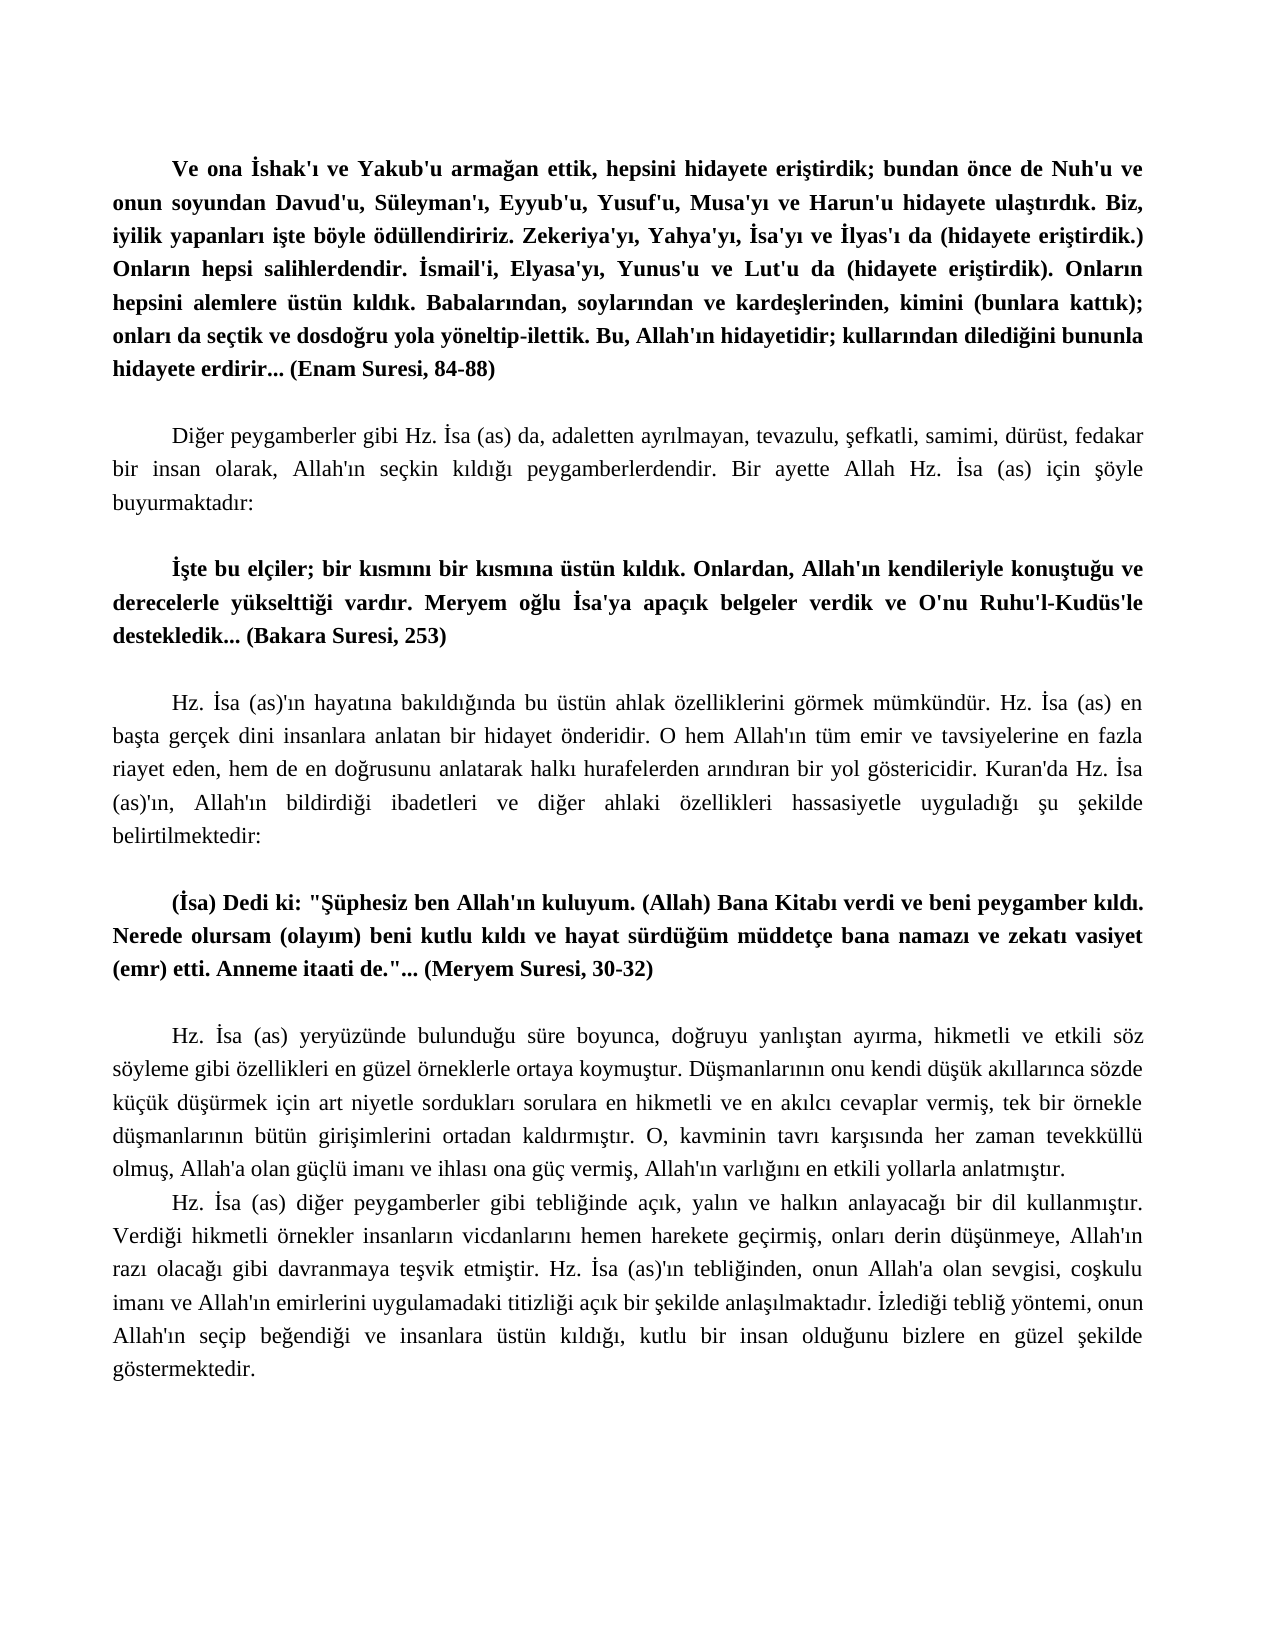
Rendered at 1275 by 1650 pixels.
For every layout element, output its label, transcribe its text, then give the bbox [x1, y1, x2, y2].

text Hz. İsa (as)'ın hayatına bakıldığında bu üstün ahlak özelliklerini görmek mümkündür. Hz. İsa (as) en başta gerçek dini insanlara anlatan bir hidayet önderidir. O hem Allah'ın tüm emir ve tavsiyelerine en fazla riayet eden, hem de en doğrusunu anlatarak halkı hurafelerden arındıran bir yol göstericidir. Kuran'da Hz. İsa (as)'ın, Allah'ın bildirdiği ibadetleri ve diğer ahlaki özellikleri hassasiyetle uyguladığı şu şekilde belirtilmektedir: [112, 683, 1145, 850]
text Ve ona İshak'ı ve Yakub'u armağan ettik, hepsini hidayete eriştirdik; bundan önce de Nuh'u ve onun soyundan Davud'u, Süleyman'ı, Eyyub'u, Yusuf'u, Musa'yı ve Harun'u hidayete ulaştırdık. Biz, iyilik yapanları işte böyle ödüllendiririz. Zekeriya'yı, Yahya'yı, İsa'yı ve İlyas'ı da (hidayete eriştirdik.) Onların hepsi salihlerdendir. İsmail'i, Elyasa'yı, Yunus'u ve Lut'u da (hidayete eriştirdik). Onların hepsini alemlere üstün kıldık. Babalarından, soylarından ve kardeşlerinden, kimini (bunlara kattık); onları da seçtik ve dosdoğru yola yöneltip-ilettik. Bu, Allah'ın hidayetidir; kullarından dilediğini bununla hidayete erdirir... (Enam Suresi, 84-88) [112, 150, 1145, 383]
text Diğer peygamberler gibi Hz. İsa (as) da, adaletten ayrılmayan, tevazulu, şefkatli, samimi, dürüst, fedakar bir insan olarak, Allah'ın seçkin kıldığı peygamberlerdendir. Bir ayette Allah Hz. İsa (as) için şöyle buyurmaktadır: [112, 417, 1145, 517]
text Hz. İsa (as) diğer peygamberler gibi tebliğinde açık, yalın ve halkın anlayacağı bir dil kullanmıştır. Verdiği hikmetli örnekler insanların vicdanlarını hemen harekete geçirmiş, onları derin düşünmeye, Allah'ın razı olacağı gibi davranmaya teşvik etmiştir. Hz. İsa (as)'ın tebliğinden, onun Allah'a olan sevgisi, coşkulu imanı ve Allah'ın emirlerini uygulamadaki titizliği açık bir şekilde anlaşılmaktadır. İzlediği tebliğ yöntemi, onun Allah'ın seçip beğendiği ve insanlara üstün kıldığı, kutlu bir insan olduğunu bizlere en güzel şekilde göstermektedir. [112, 1183, 1145, 1383]
text (İsa) Dedi ki: "Şüphesiz ben Allah'ın kuluyum. (Allah) Bana Kitabı verdi ve beni peygamber kıldı. Nerede olursam (olayım) beni kutlu kıldı ve hayat sürdüğüm müddetçe bana namazı ve zekatı vasiyet (emr) etti. Anneme itaati de."... (Meryem Suresi, 30-32) [112, 883, 1145, 983]
text İşte bu elçiler; bir kısmını bir kısmına üstün kıldık. Onlardan, Allah'ın kendileriyle konuştuğu ve derecelerle yükselttiği vardır. Meryem oğlu İsa'ya apaçık belgeler verdik ve O'nu Ruhu'l-Kudüs'le destekledik... (Bakara Suresi, 253) [112, 550, 1145, 650]
text Hz. İsa (as) yeryüzünde bulunduğu süre boyunca, doğruyu yanlıştan ayırma, hikmetli ve etkili söz söyleme gibi özellikleri en güzel örneklerle ortaya koymuştur. Düşmanlarının onu kendi düşük akıllarınca sözde küçük düşürmek için art niyetle sordukları sorulara en hikmetli ve en akılcı cevaplar vermiş, tek bir örnekle düşmanlarının bütün girişimlerini ortadan kaldırmıştır. O, kavminin tavrı karşısında her zaman tevekküllü olmuş, Allah'a olan güçlü imanı ve ihlası ona güç vermiş, Allah'ın varlığını en etkili yollarla anlatmıştır. [112, 1017, 1145, 1183]
